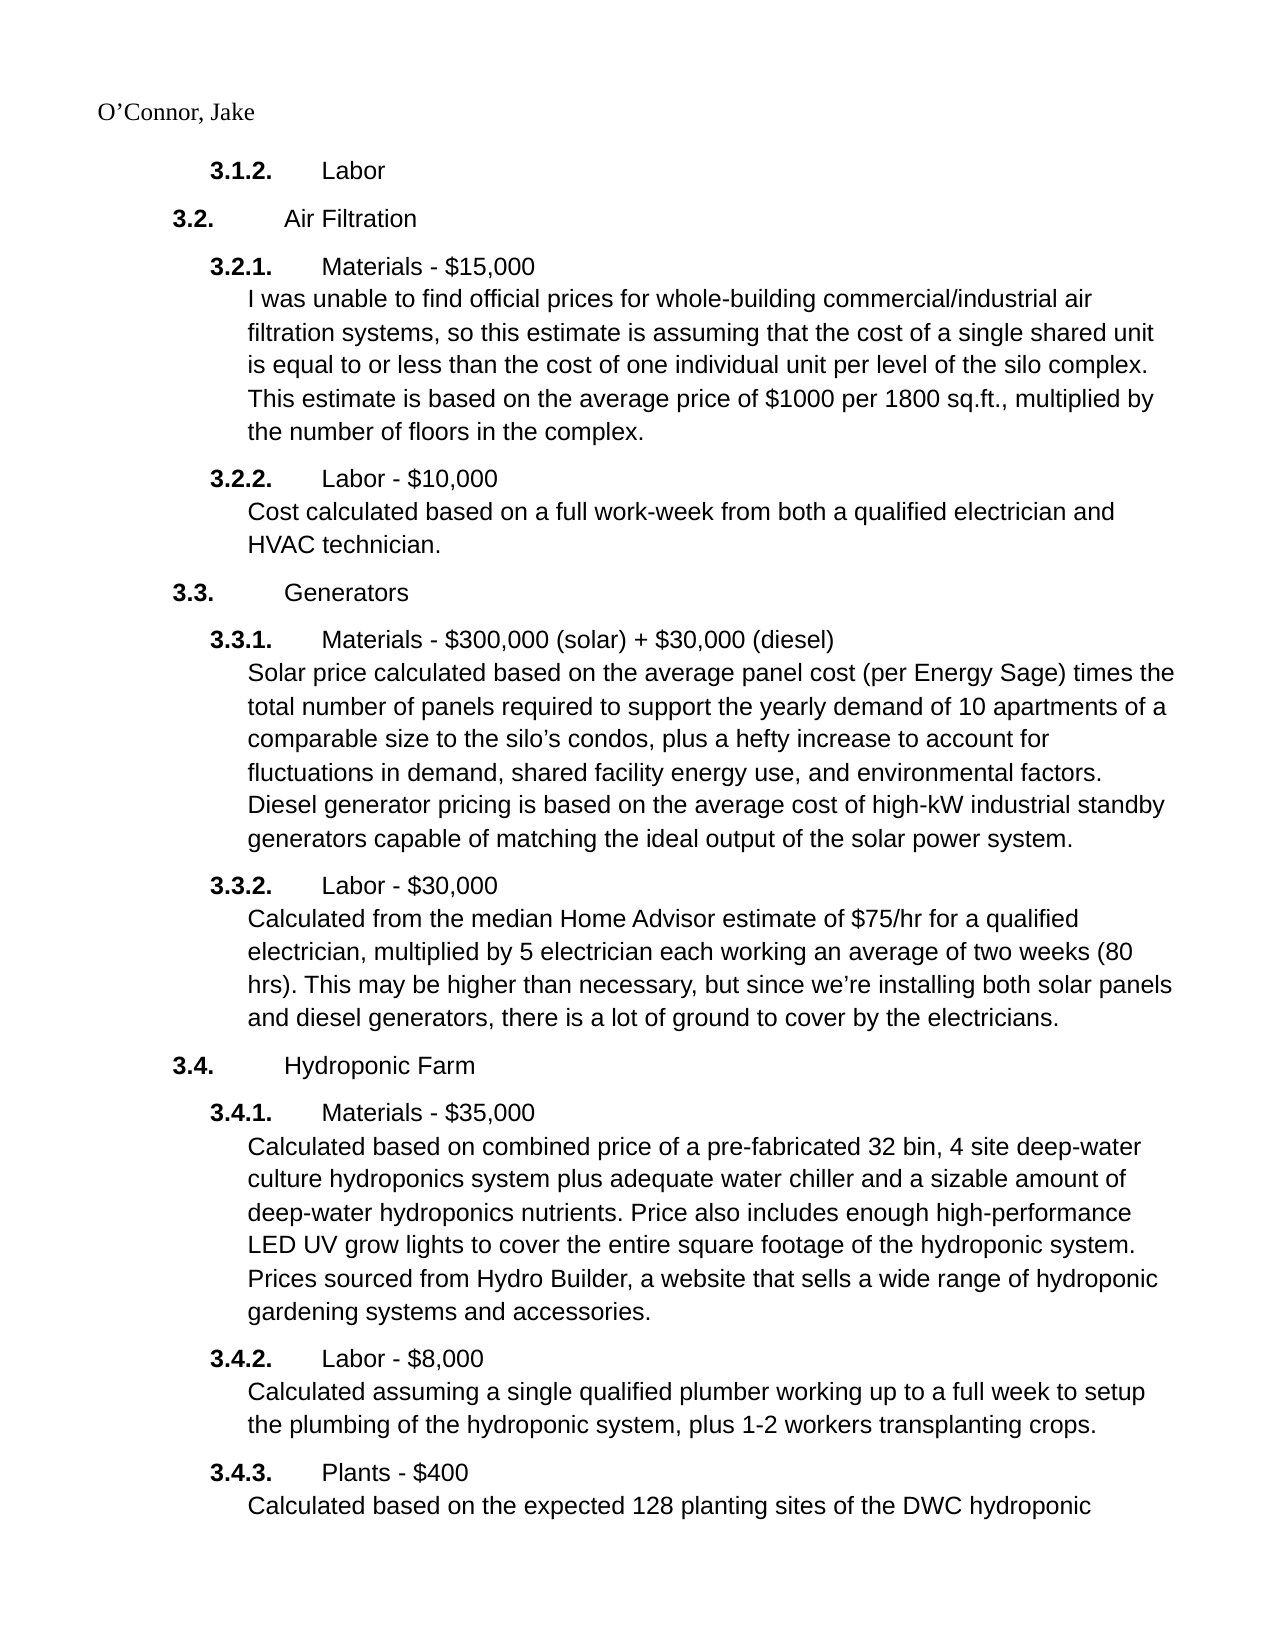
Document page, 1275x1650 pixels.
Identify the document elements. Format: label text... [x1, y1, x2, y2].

list Materials - $300,000 (solar) + $30,000 (diesel) Solar price calculated based on the average panel cost (per Energy Sage) times the total number of panels required to support the yearly demand of 10 apartments of a comparable size to the silo’s condos, plus a hefty increase to account for fluctuations in demand, shared facility energy use, and environmental factors. Diesel generator pricing is based on the average cost of high-kW industrial standby generators capable of matching the ideal output of the solar power system. [210, 625, 1177, 852]
list Labor - $30,000 Calculated from the median Home Advisor estimate of $75/hr for a qualified electrician, multiplied by 5 electrician each working an average of two weeks (80 hrs). This may be higher than necessary, but since we’re installing both solar panels and diesel generators, there is a lot of ground to cover by the electricians. [210, 871, 1177, 1032]
list Labor - $10,000 Cost calculated based on a full work-week from both a qualified electrician and HVAC technician. [210, 464, 1177, 559]
list Materials - $35,000 Calculated based on combined price of a pre-fabricated 32 bin, 4 site deep-water culture hydroponics system plus adequate water chiller and a sizable amount of deep-water hydroponics nutrients. Price also includes enough high-performance LED UV grow lights to cover the entire square footage of the hydroponic system. Prices sourced from Hydro Builder, a website that sells a wide range of hydroponic gardening systems and accessories. [210, 1098, 1177, 1325]
list Materials - $15,000 I was unable to find official prices for whole-building commercial/industrial air filtration systems, so this estimate is assuming that the cost of a single shared unit is equal to or less than the cost of one individual unit per level of the silo complex. This estimate is based on the average price of $1000 per 1800 sq.ft., multiplied by the number of floors in the complex. [210, 251, 1177, 445]
list Plants - $400 Calculated based on the expected 128 planting sites of the DWC hydroponic [210, 1458, 1177, 1519]
list Air Filtration [172, 204, 1177, 233]
list Hydroponic Farm [172, 1051, 1177, 1079]
list Generators [172, 578, 1177, 607]
list Labor - $8,000 Calculated assuming a single qualified plumber working up to a full week to setup the plumbing of the hydroponic system, plus 1-2 workers transplanting crops. [210, 1344, 1177, 1439]
list Labor [210, 156, 1177, 185]
